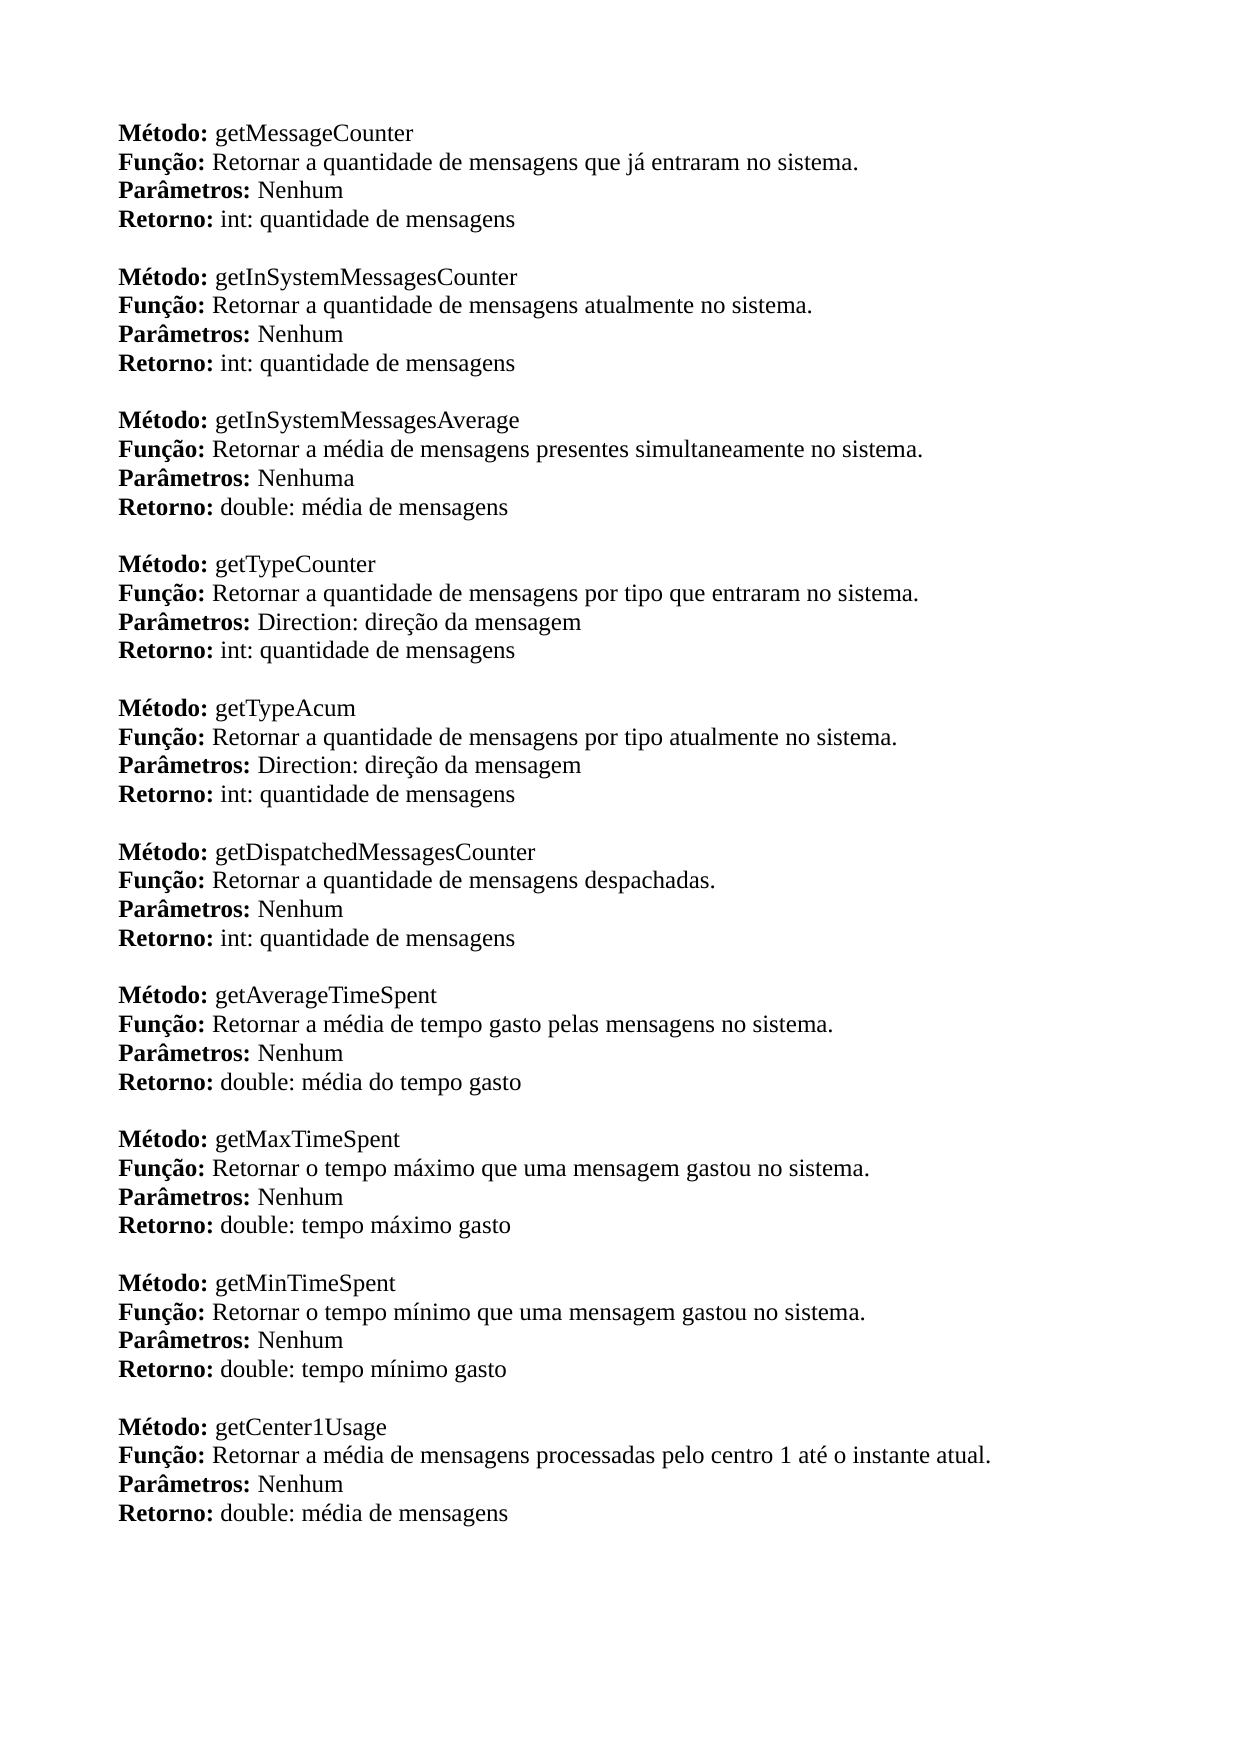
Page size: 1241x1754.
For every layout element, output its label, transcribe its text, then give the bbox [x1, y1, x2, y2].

text Parâmetros: Direction: direção da mensagem [118, 607, 1122, 636]
text Parâmetros: Nenhum [118, 1469, 1122, 1498]
text Método: getDispatchedMessagesCounter [118, 837, 1122, 866]
text Função: Retornar a quantidade de mensagens atualmente no sistema. [118, 291, 1122, 319]
text Retorno: int: quantidade de mensagens [118, 204, 1122, 233]
text Método: getInSystemMessagesAverage [118, 406, 1122, 434]
text Parâmetros: Nenhuma [118, 463, 1122, 492]
text Retorno: double: tempo mínimo gasto [118, 1354, 1122, 1383]
text Parâmetros: Nenhum [118, 319, 1122, 348]
text Método: getTypeCounter [118, 549, 1122, 578]
text Parâmetros: Nenhum [118, 1182, 1122, 1211]
text Retorno: double: média de mensagens [118, 1498, 1122, 1527]
text Parâmetros: Nenhum [118, 1038, 1122, 1067]
text Método: getAverageTimeSpent [118, 981, 1122, 1009]
text Parâmetros: Nenhum [118, 894, 1122, 923]
text Retorno: int: quantidade de mensagens [118, 923, 1122, 952]
text Retorno: double: tempo máximo gasto [118, 1211, 1122, 1239]
text Função: Retornar o tempo mínimo que uma mensagem gastou no sistema. [118, 1297, 1122, 1326]
text Parâmetros: Direction: direção da mensagem [118, 751, 1122, 779]
text Parâmetros: Nenhum [118, 1326, 1122, 1354]
text Retorno: int: quantidade de mensagens [118, 779, 1122, 808]
text Retorno: double: média de mensagens [118, 492, 1122, 521]
text Função: Retornar a quantidade de mensagens despachadas. [118, 866, 1122, 894]
text Função: Retornar a quantidade de mensagens por tipo atualmente no sistema. [118, 722, 1122, 751]
text Função: Retornar a quantidade de mensagens por tipo que entraram no sistema. [118, 578, 1122, 607]
text Retorno: int: quantidade de mensagens [118, 348, 1122, 377]
text Função: Retornar a média de mensagens processadas pelo centro 1 até o instante atual. [118, 1441, 1122, 1469]
text Método: getInSystemMessagesCounter [118, 262, 1122, 291]
text Método: getMaxTimeSpent [118, 1124, 1122, 1153]
text Função: Retornar a média de mensagens presentes simultaneamente no sistema. [118, 434, 1122, 463]
text Função: Retornar o tempo máximo que uma mensagem gastou no sistema. [118, 1153, 1122, 1182]
text Retorno: int: quantidade de mensagens [118, 636, 1122, 664]
text Função: Retornar a média de tempo gasto pelas mensagens no sistema. [118, 1009, 1122, 1038]
text Função: Retornar a quantidade de mensagens que já entraram no sistema. [118, 147, 1122, 176]
text Retorno: double: média do tempo gasto [118, 1067, 1122, 1096]
text Método: getMinTimeSpent [118, 1268, 1122, 1297]
text Método: getCenter1Usage [118, 1412, 1122, 1441]
text Parâmetros: Nenhum [118, 176, 1122, 204]
text Método: getMessageCounter [118, 118, 1122, 147]
text Método: getTypeAcum [118, 693, 1122, 722]
